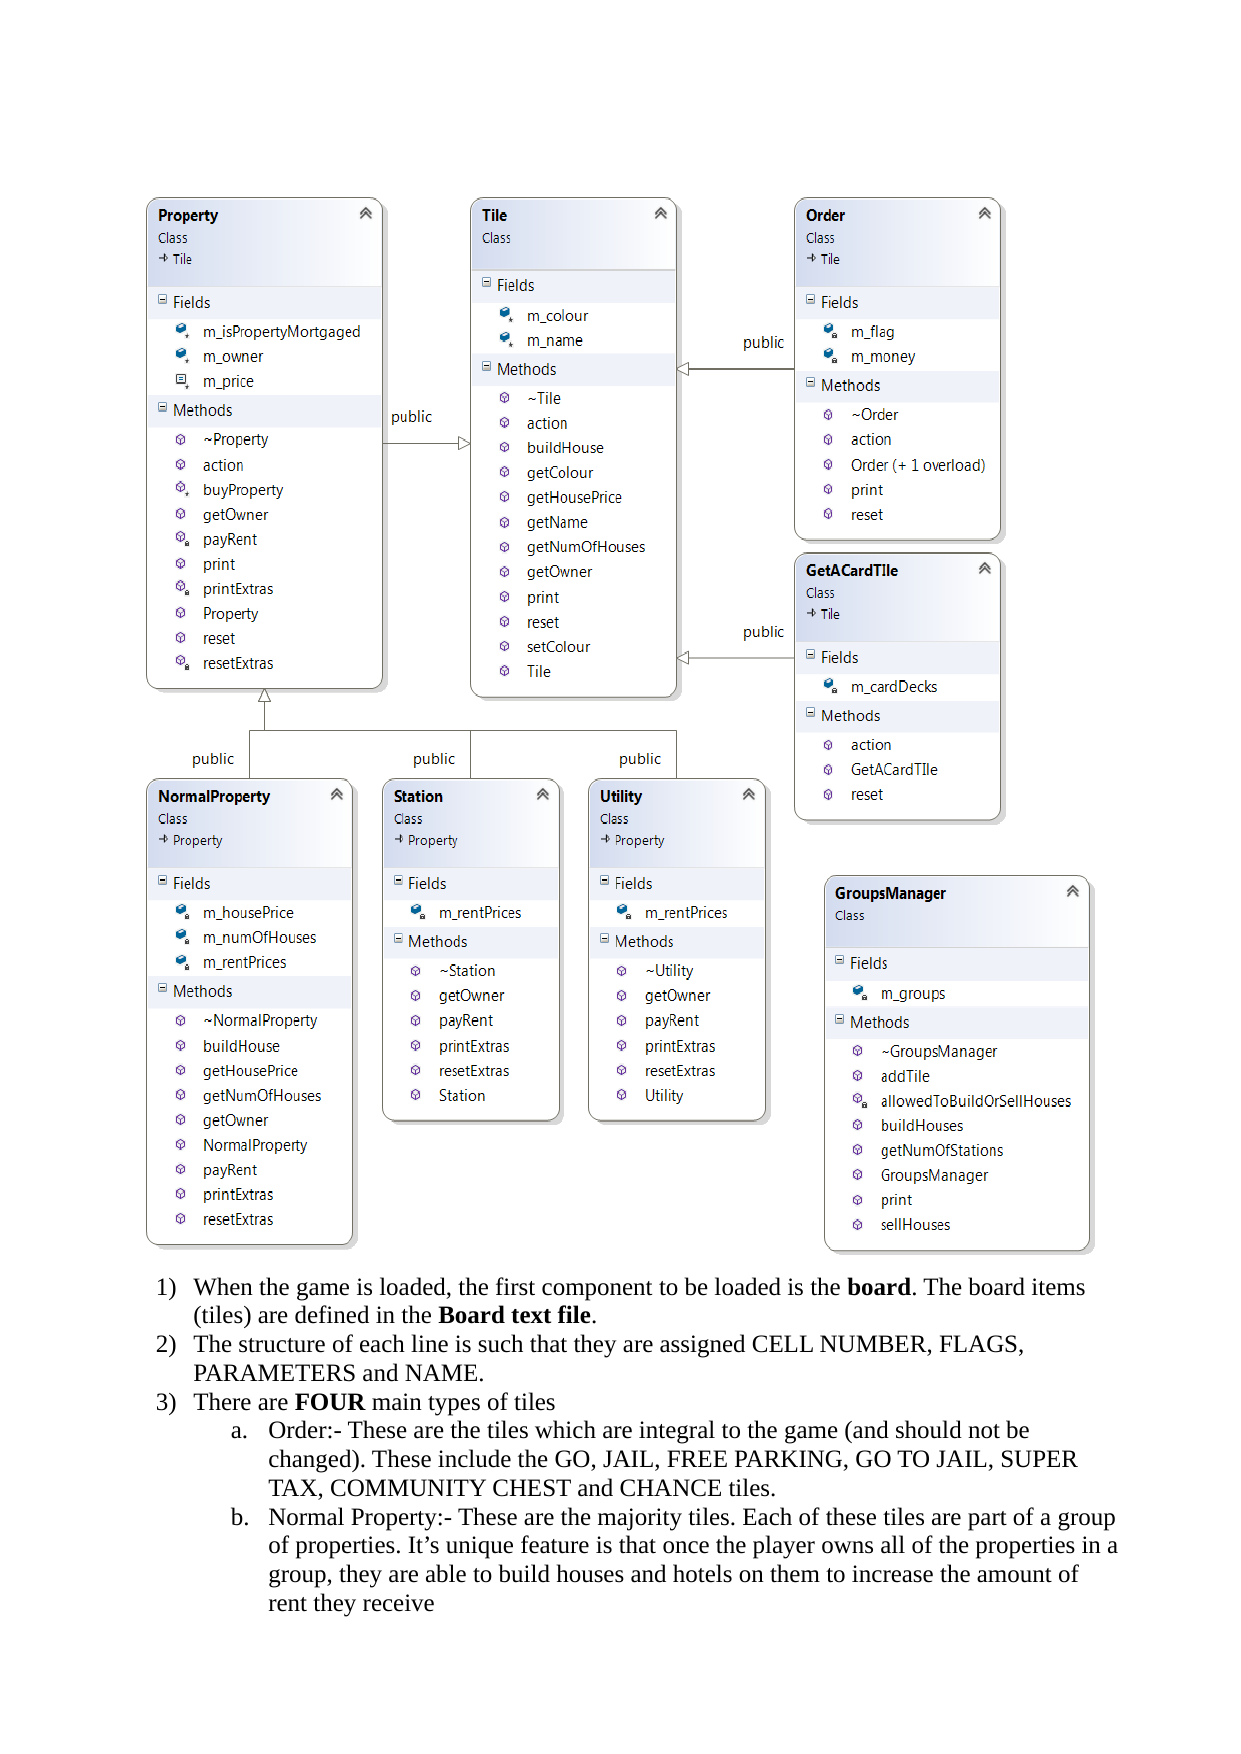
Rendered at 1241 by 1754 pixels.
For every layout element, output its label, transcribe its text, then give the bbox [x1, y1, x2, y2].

list The structure of each line is such that they are assigned CELL NUMBER, FLAGS, PARAMETERS and NAME. [156, 1329, 1122, 1387]
list Order:- These are the tiles which are integral to the game (and should not be changed). These include the GO, JAIL, FREE PARKING, GO TO JAIL, SUPER TAX, COMMUNITY CHEST and CHANCE tiles. [231, 1416, 1122, 1502]
list Normal Property:- These are the majority tiles. Each of these tiles are part of a group of properties. It’s unique feature is that once the player owns all of the properties in a group, they are able to build houses and hotels on them to increase the amount of rent they receive [231, 1502, 1122, 1617]
picture [134, 185, 1099, 1263]
list There are FOUR main types of tiles [156, 1387, 1122, 1416]
list When the game is loaded, the first component to be loaded is the board. The board items (tiles) are defined in the Board text file. [156, 1272, 1122, 1329]
